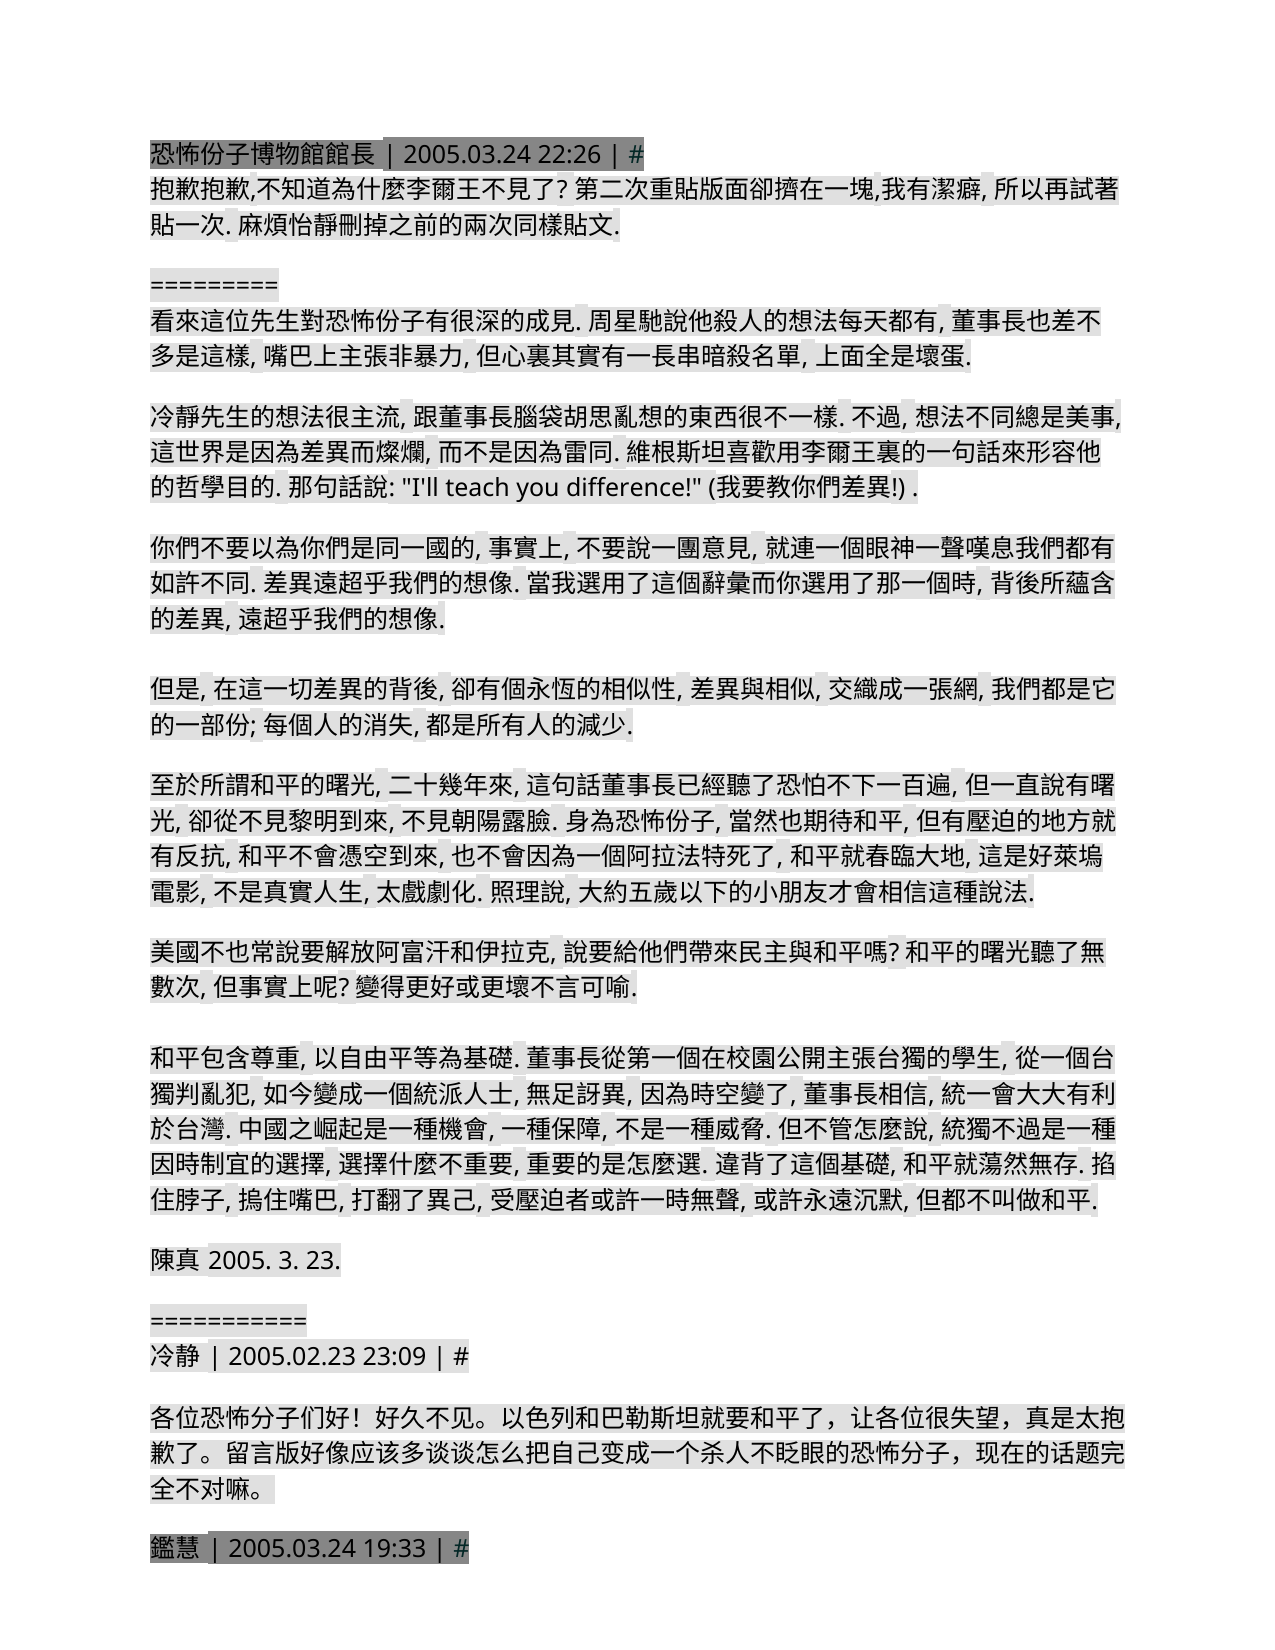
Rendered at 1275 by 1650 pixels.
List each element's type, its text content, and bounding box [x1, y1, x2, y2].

text 美國不也常說要解放阿富汗和伊拉克, 說要給他們帶來民主與和平嗎? 和平的曙光聽了無數次, 但事實上呢? 變得更好或更壞不言可喻. 和平包含尊重, 以自由平等為基礎. 董事長從第一個在校園公開主張台獨的學生, 從一個台獨判亂犯, 如今變成一個統派人士, 無足訝異, 因為時空變了, 董事長相信, 統一會大大有利於台灣. 中國之崛起是一種機會, 一種保障, 不是一種威脅. 但不管怎麼說, 統獨不過是一種因時制宜的選擇, 選擇什麼不重要, 重要的是怎麼選. 違背了這個基礎, 和平就蕩然無存. 掐住脖子, 摀住嘴巴, 打翻了異己, 受壓迫者或許一時無聲, 或許永遠沉默, 但都不叫做和平. [150, 933, 1125, 1217]
text [150, 75, 1125, 110]
text 至於所謂和平的曙光, 二十幾年來, 這句話董事長已經聽了恐怕不下一百遍, 但一直說有曙光, 卻從不見黎明到來, 不見朝陽露臉. 身為恐怖份子, 當然也期待和平, 但有壓迫的地方就有反抗, 和平不會憑空到來, 也不會因為一個阿拉法特死了, 和平就春臨大地, 這是好萊塢電影, 不是真實人生, 太戲劇化. 照理說, 大約五歲以下的小朋友才會相信這種說法. [150, 767, 1125, 908]
text 陳真 2005. 3. 23. [150, 1242, 1125, 1277]
text =========== 冷静 | 2005.02.23 23:09 | # [150, 1302, 1125, 1373]
text 抱歉抱歉,不知道為什麼李爾王不見了? 第二次重貼版面卻擠在一塊,我有潔癖, 所以再試著貼一次. 麻煩怡靜刪掉之前的兩次同樣貼文. [150, 171, 1125, 242]
text 鑑慧 | 2005.03.24 19:33 | # [150, 1529, 1125, 1564]
text 各位恐怖分子们好！好久不见。以色列和巴勒斯坦就要和平了，让各位很失望，真是太抱歉了。留言版好像应该多谈谈怎么把自己变成一个杀人不眨眼的恐怖分子，现在的话题完全不对嘛。 [150, 1398, 1125, 1504]
text 恐怖份子博物館館長 | 2005.03.24 22:26 | # [150, 135, 1125, 171]
text 你們不要以為你們是同一國的, 事實上, 不要說一團意見, 就連一個眼神一聲嘆息我們都有如許不同. 差異遠超乎我們的想像. 當我選用了這個辭彙而你選用了那一個時, 背後所蘊含的差異, 遠超乎我們的想像. 但是, 在這一切差異的背後, 卻有個永恆的相似性, 差異與相似, 交織成一張網, 我們都是它的一部份; 每個人的消失, 都是所有人的減少. [150, 529, 1125, 742]
text 冷靜先生的想法很主流, 跟董事長腦袋胡思亂想的東西很不一樣. 不過, 想法不同總是美事, 這世界是因為差異而燦爛, 而不是因為雷同. 維根斯坦喜歡用李爾王裏的一句話來形容他的哲學目的. 那句話說: "I'll teach you difference!" (我要教你們差異!) . [150, 398, 1125, 504]
text ========= 看來這位先生對恐怖份子有很深的成見. 周星馳說他殺人的想法每天都有, 董事長也差不多是這樣, 嘴巴上主張非暴力, 但心裏其實有一長串暗殺名單, 上面全是壞蛋. [150, 267, 1125, 373]
